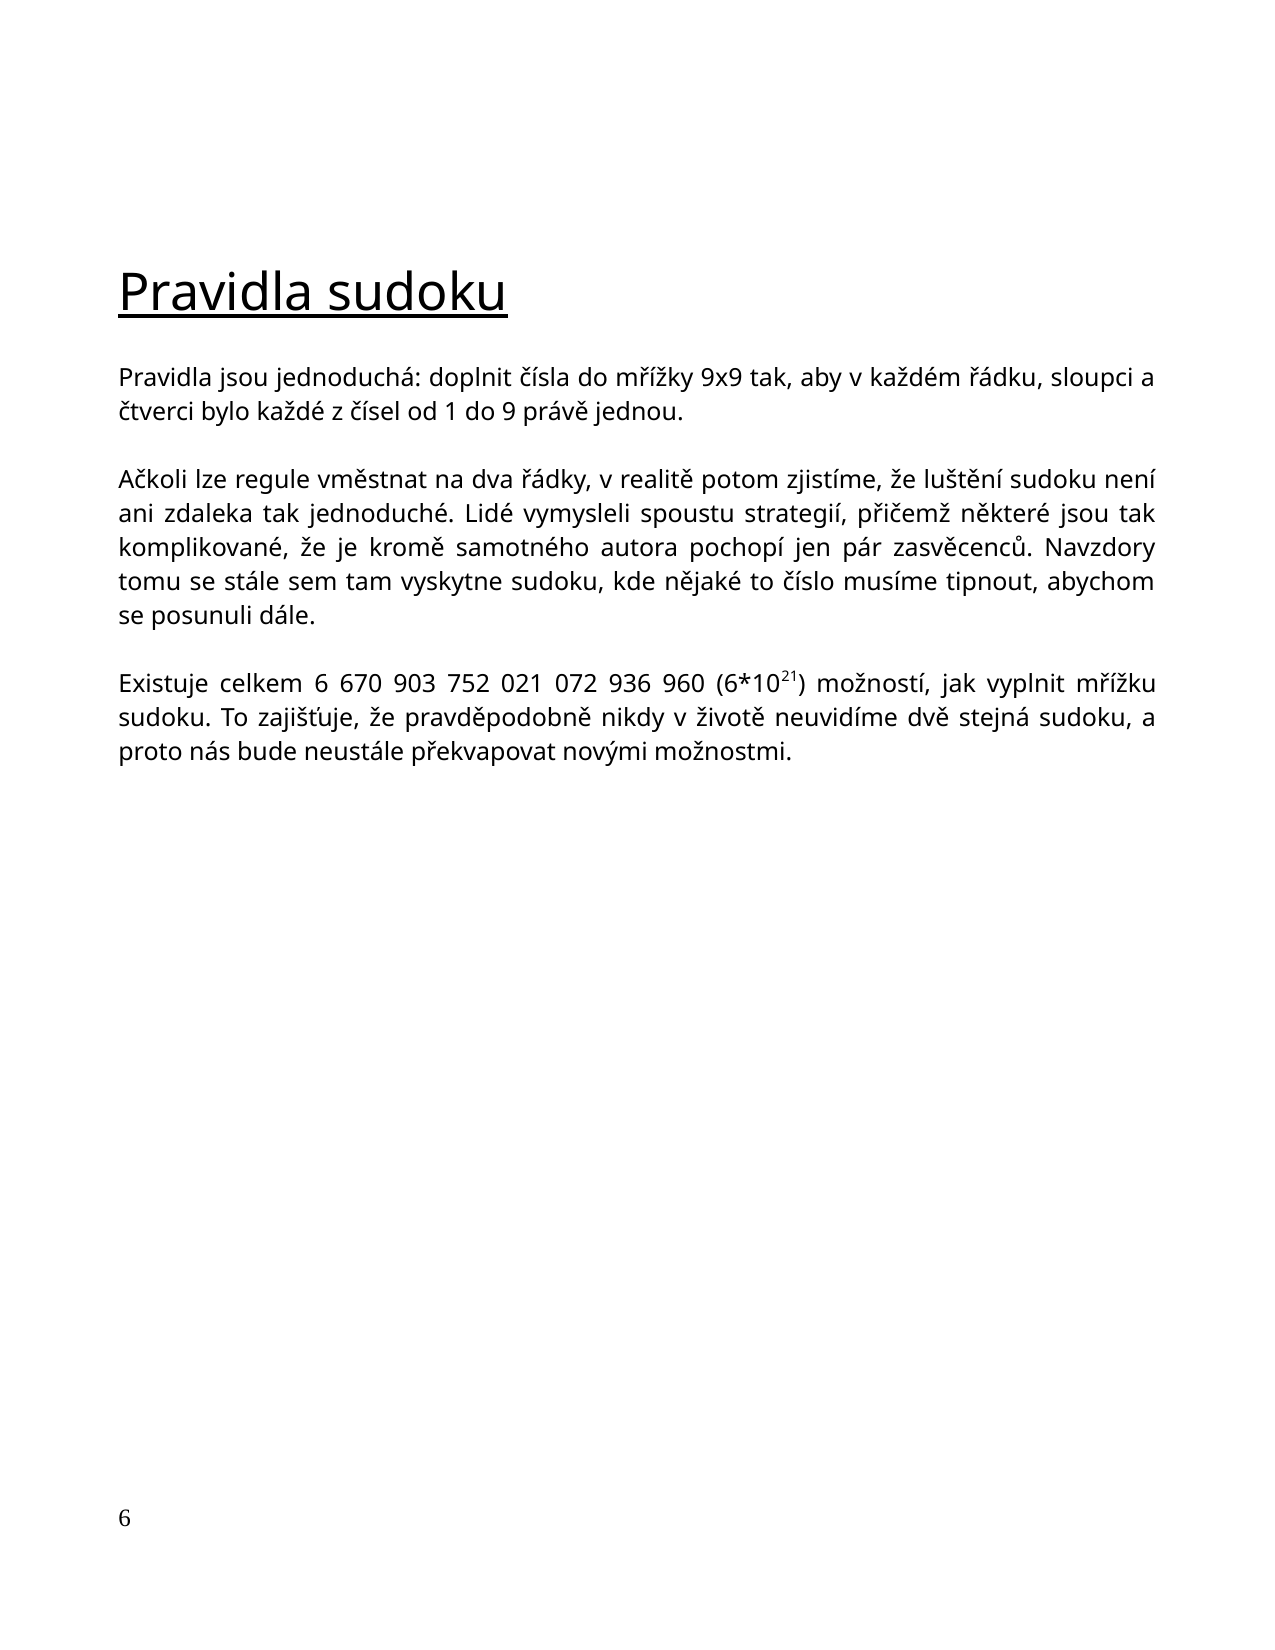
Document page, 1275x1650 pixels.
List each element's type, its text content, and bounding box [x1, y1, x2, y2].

text Pravidla jsou jednoduchá: doplnit čísla do mřížky 9x9 tak, aby v každém řádku, sloupci a čtverci bylo každé z čísel od 1 do 9 právě jednou. [118, 359, 1157, 427]
text Existuje celkem 6 670 903 752 021 072 936 960 (6*1021) možností, jak vyplnit mřížku sudoku. To zajišťuje, že pravděpodobně nikdy v životě neuvidíme dvě stejná sudoku, a proto nás bude neustále překvapovat novými možnostmi. [118, 666, 1157, 768]
text Pravidla sudoku [118, 254, 1157, 325]
text Ačkoli lze regule vměstnat na dva řádky, v realitě potom zjistíme, že luštění sudoku není ani zdaleka tak jednoduché. Lidé vymysleli spoustu strategií, přičemž některé jsou tak komplikované, že je kromě samotného autora pochopí jen pár zasvěcenců. Navzdory tomu se stále sem tam vyskytne sudoku, kde nějaké to číslo musíme tipnout, abychom se posunuli dále. [118, 462, 1157, 632]
